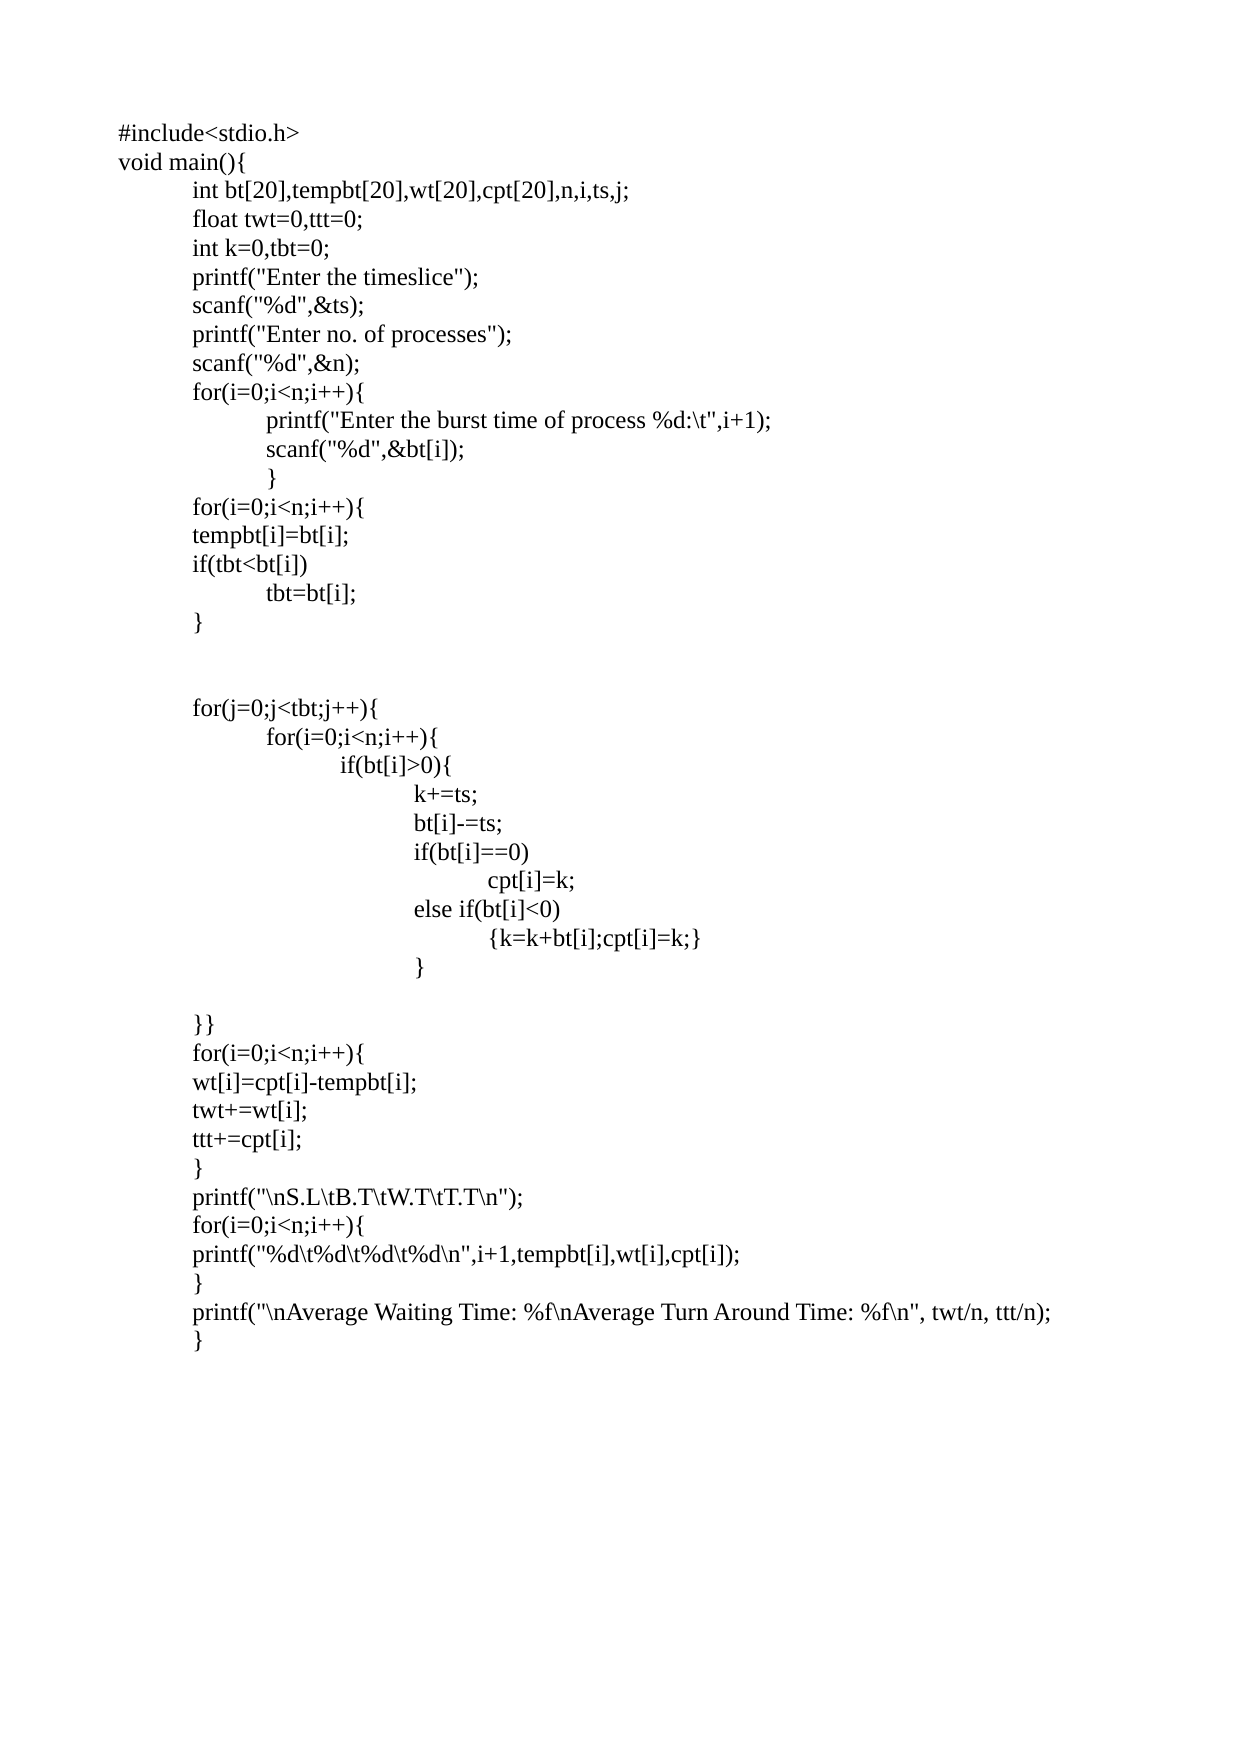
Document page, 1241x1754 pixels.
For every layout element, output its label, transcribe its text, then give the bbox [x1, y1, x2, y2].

text } [118, 1153, 1122, 1182]
text if(bt[i]==0) [118, 837, 1122, 866]
text printf("Enter no. of processes"); [118, 319, 1122, 348]
text for(i=0;i<n;i++){ [118, 492, 1122, 521]
text } [118, 1326, 1122, 1354]
text k+=ts; [118, 779, 1122, 808]
text else if(bt[i]<0) [118, 894, 1122, 923]
text tbt=bt[i]; [118, 578, 1122, 607]
text wt[i]=cpt[i]-tempbt[i]; [118, 1067, 1122, 1096]
text if(bt[i]>0){ [118, 751, 1122, 779]
text if(tbt<bt[i]) [118, 549, 1122, 578]
text scanf("%d",&bt[i]); [118, 434, 1122, 463]
text for(i=0;i<n;i++){ [118, 1038, 1122, 1067]
text #include<stdio.h> [118, 118, 1122, 147]
text twt+=wt[i]; [118, 1096, 1122, 1124]
text int k=0,tbt=0; [118, 233, 1122, 262]
text int bt[20],tempbt[20],wt[20],cpt[20],n,i,ts,j; [118, 176, 1122, 204]
text } [118, 952, 1122, 981]
text {k=k+bt[i];cpt[i]=k;} [118, 923, 1122, 952]
text printf("Enter the burst time of process %d:\t",i+1); [118, 406, 1122, 434]
text scanf("%d",&ts); [118, 291, 1122, 319]
text scanf("%d",&n); [118, 348, 1122, 377]
text } [118, 1268, 1122, 1297]
text printf("\nS.L\tB.T\tW.T\tT.T\n"); [118, 1182, 1122, 1211]
text } [118, 607, 1122, 636]
text printf("\nAverage Waiting Time: %f\nAverage Turn Around Time: %f\n", twt/n, ttt/n); [118, 1297, 1122, 1326]
text for(i=0;i<n;i++){ [118, 1211, 1122, 1239]
text for(j=0;j<tbt;j++){ [118, 693, 1122, 722]
text } [118, 463, 1122, 492]
text bt[i]-=ts; [118, 808, 1122, 837]
text for(i=0;i<n;i++){ [118, 377, 1122, 406]
text for(i=0;i<n;i++){ [118, 722, 1122, 751]
text ttt+=cpt[i]; [118, 1124, 1122, 1153]
text void main(){ [118, 147, 1122, 176]
text float twt=0,ttt=0; [118, 204, 1122, 233]
text tempbt[i]=bt[i]; [118, 521, 1122, 549]
text printf("%d\t%d\t%d\t%d\n",i+1,tempbt[i],wt[i],cpt[i]); [118, 1239, 1122, 1268]
text }} [118, 1009, 1122, 1038]
text printf("Enter the timeslice"); [118, 262, 1122, 291]
text cpt[i]=k; [118, 866, 1122, 894]
